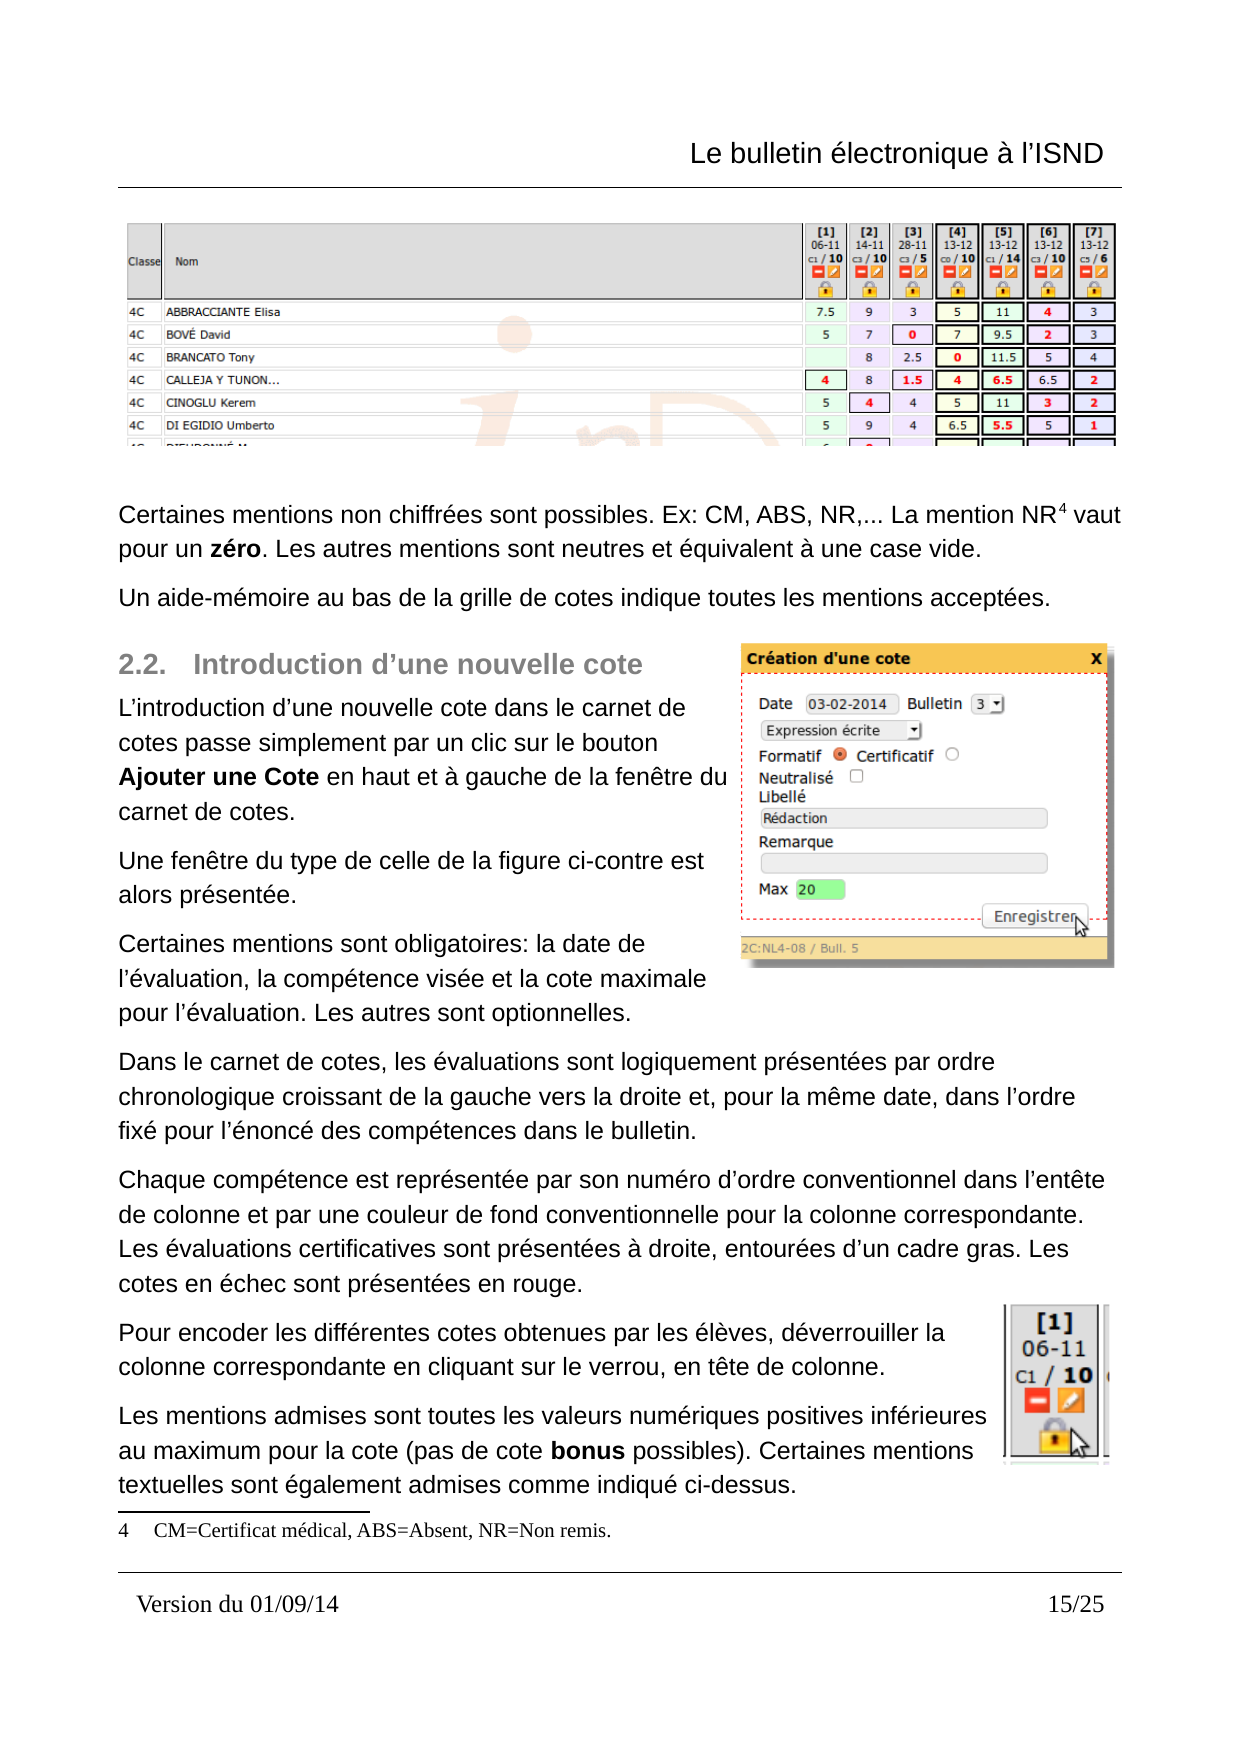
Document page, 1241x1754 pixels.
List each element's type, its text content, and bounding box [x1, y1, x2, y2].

text Certaines mentions non chiffrées sont possibles. Ex: CM, ABS, NR,... La mention NR vaut pour un zéro. Les autres mentions sont neutres et équivalent à une case vide. [118, 500, 1122, 563]
picture [118, 216, 1123, 446]
text Pour encoder les différentes cotes obtenues par les élèves, déverrouiller la colonne correspondante en cliquant sur le verrou, en tête de colonne. [118, 1318, 1003, 1381]
picture [740, 640, 1115, 968]
text CM=Certificat médical, ABS=Absent, NR=Non remis. [118, 1518, 1122, 1542]
text Un aide-mémoire au bas de la grille de cotes indique toutes les mentions acceptées. [118, 583, 1122, 612]
text L’introduction d’une nouvelle cote dans le carnet de cotes passe simplement par un clic sur le bouton Ajouter une Cote en haut et à gauche de la fenêtre du carnet de cotes. [118, 693, 740, 825]
subtitle Introduction d’une nouvelle cote [118, 647, 740, 681]
text Certaines mentions sont obligatoires: la date de l’évaluation, la compétence visée et la cote maximale pour l’évaluation. Les autres sont optionnelles. [118, 929, 1122, 1027]
text Chaque compétence est représentée par son numéro d’ordre conventionnel dans l’entête de colonne et par une couleur de fond conventionnelle pour la colonne correspondante. Les évaluations certificatives sont présentées à droite, entourées d’un cadre gras. Les cotes en échec sont présentées en rouge. [118, 1165, 1122, 1297]
text Une fenêtre du type de celle de la figure ci-contre est alors présentée. [118, 846, 740, 909]
text Dans le carnet de cotes, les évaluations sont logiquement présentées par ordre chronologique croissant de la gauche vers la droite et, pour la même date, dans l’ordre fixé pour l’énoncé des compétences dans le bulletin. [118, 1047, 1122, 1145]
picture [1003, 1300, 1110, 1465]
text Les mentions admises sont toutes les valeurs numériques positives inférieures au maximum pour la cote (pas de cote bonus possibles). Certaines mentions textuelles sont également admises comme indiqué ci-dessus. [118, 1401, 1122, 1499]
